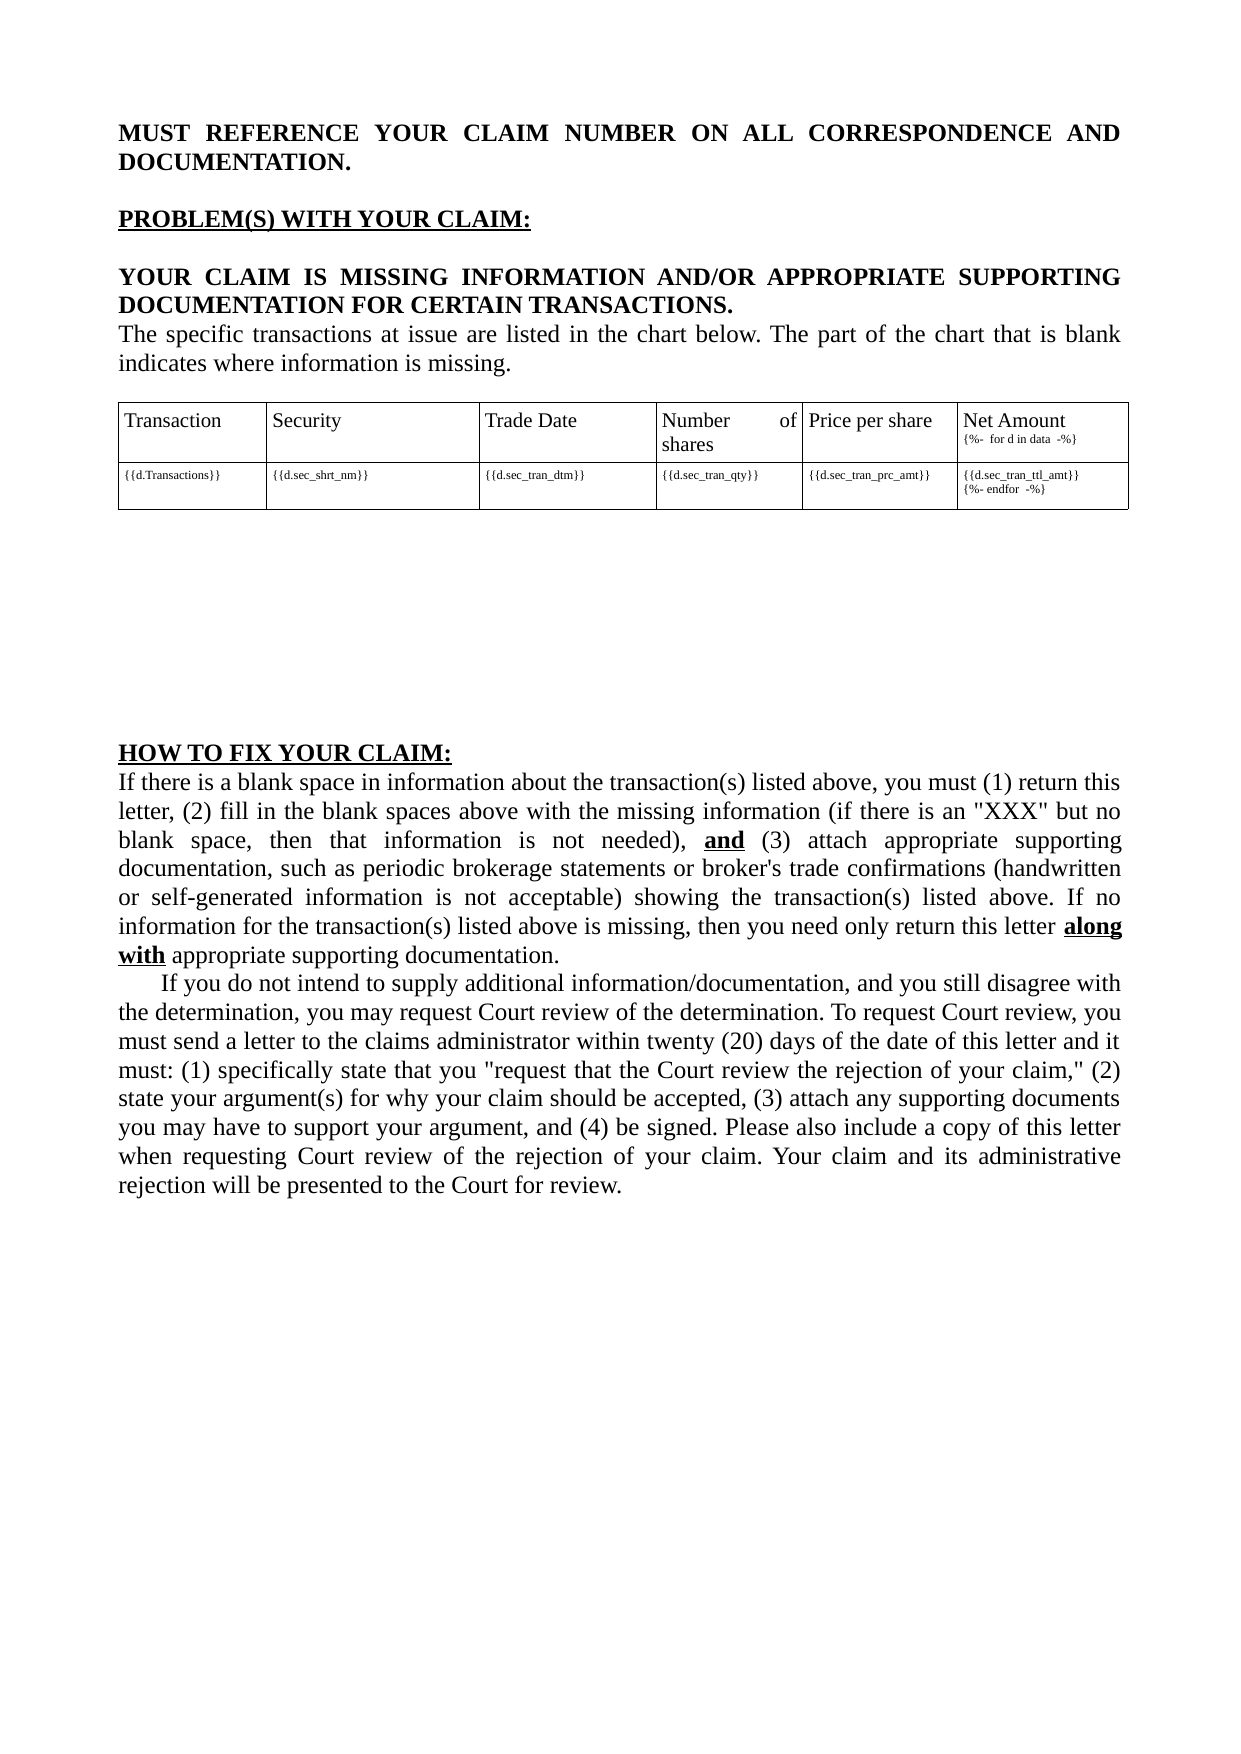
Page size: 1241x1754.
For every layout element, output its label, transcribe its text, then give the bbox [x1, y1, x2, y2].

text If you do not intend to supply additional information/documentation, and you still disagree with the determination, you may request Court review of the determination. To request Court review, you must send a letter to the claims administrator within twenty (20) days of the date of this letter and it must: (1) specifically state that you "request that the Court review the rejection of your claim," (2) state your argument(s) for why your claim should be accepted, (3) attach any supporting documents you may have to support your argument, and (4) be signed. Please also include a copy of this letter when requesting Court review of the rejection of your claim. Your claim and its administrative rejection will be presented to the Court for review. [118, 968, 1122, 1198]
table_cell {{d.sec_tran_ttl_amt}} {%- endfor -%} [958, 463, 1128, 508]
table_header Price per share [803, 403, 957, 462]
text MUST REFERENCE YOUR CLAIM NUMBER ON ALL CORRESPONDENCE AND DOCUMENTATION. [118, 118, 1122, 176]
text YOUR CLAIM IS MISSING INFORMATION AND/OR APPROPRIATE SUPPORTING DOCUMENTATION FOR CERTAIN TRANSACTIONS. [118, 262, 1122, 319]
table_header Number of shares [657, 403, 802, 462]
table_header Net Amount {%- for d in data -%} [958, 403, 1128, 462]
table_header Trade Date [480, 403, 656, 462]
table_cell {{d.sec_tran_prc_amt}} [803, 463, 957, 508]
table_header Security [267, 403, 479, 462]
text The specific transactions at issue are listed in the chart below. The part of the chart that is blank indicates where information is missing. [118, 319, 1122, 377]
table_cell {{d.sec_tran_dtm}} [480, 463, 656, 508]
table_cell {{d.sec_tran_qty}} [657, 463, 802, 508]
table_cell {{d.sec_shrt_nm}} [267, 463, 479, 508]
text If there is a blank space in information about the transaction(s) listed above, you must (1) return this letter, (2) fill in the blank spaces above with the missing information (if there is an "XXX" but no blank space, then that information is not needed), and (3) attach appropriate supporting documentation, such as periodic brokerage statements or broker's trade confirmations (handwritten or self-generated information is not acceptable) showing the transaction(s) listed above. If no information for the transaction(s) listed above is missing, then you need only return this letter along with appropriate supporting documentation. [118, 767, 1122, 968]
text PROBLEM(S) WITH YOUR CLAIM: [118, 204, 1122, 233]
table_header Transaction [119, 403, 266, 462]
text HOW TO FIX YOUR CLAIM: [118, 738, 1122, 767]
table_cell {{d.Transactions}} [119, 463, 266, 508]
